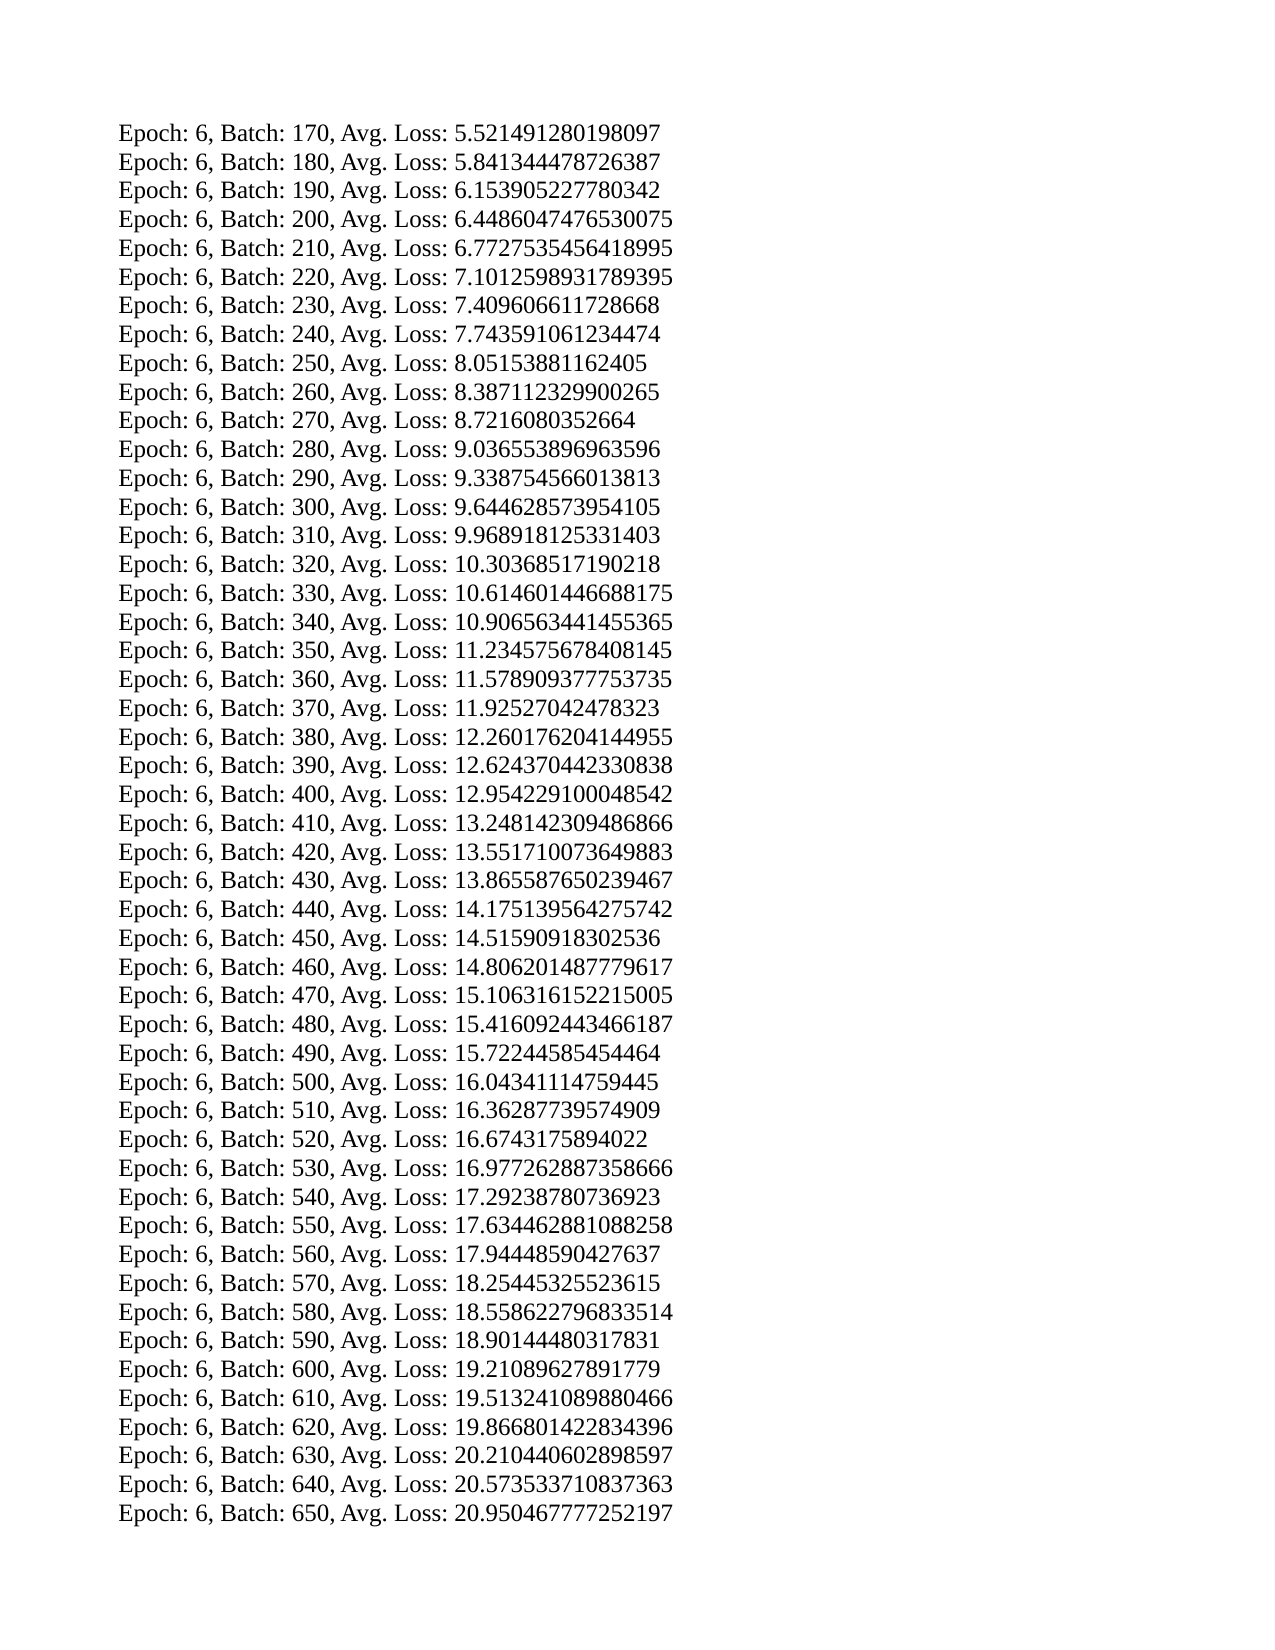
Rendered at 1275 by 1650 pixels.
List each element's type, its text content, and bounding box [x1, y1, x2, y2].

text Epoch: 6, Batch: 300, Avg. Loss: 9.644628573954105 [118, 492, 1157, 521]
text Epoch: 6, Batch: 290, Avg. Loss: 9.338754566013813 [118, 463, 1157, 492]
text Epoch: 6, Batch: 380, Avg. Loss: 12.260176204144955 [118, 722, 1157, 751]
text Epoch: 6, Batch: 570, Avg. Loss: 18.25445325523615 [118, 1268, 1157, 1297]
text Epoch: 6, Batch: 250, Avg. Loss: 8.05153881162405 [118, 348, 1157, 377]
text Epoch: 6, Batch: 310, Avg. Loss: 9.968918125331403 [118, 521, 1157, 549]
text Epoch: 6, Batch: 360, Avg. Loss: 11.578909377753735 [118, 664, 1157, 693]
text Epoch: 6, Batch: 340, Avg. Loss: 10.906563441455365 [118, 607, 1157, 636]
text Epoch: 6, Batch: 590, Avg. Loss: 18.90144480317831 [118, 1326, 1157, 1354]
text Epoch: 6, Batch: 650, Avg. Loss: 20.950467777252197 [118, 1498, 1157, 1527]
text Epoch: 6, Batch: 490, Avg. Loss: 15.72244585454464 [118, 1038, 1157, 1067]
text Epoch: 6, Batch: 550, Avg. Loss: 17.634462881088258 [118, 1211, 1157, 1239]
text Epoch: 6, Batch: 240, Avg. Loss: 7.743591061234474 [118, 319, 1157, 348]
text Epoch: 6, Batch: 450, Avg. Loss: 14.51590918302536 [118, 923, 1157, 952]
text Epoch: 6, Batch: 370, Avg. Loss: 11.92527042478323 [118, 693, 1157, 722]
text Epoch: 6, Batch: 230, Avg. Loss: 7.409606611728668 [118, 291, 1157, 319]
text Epoch: 6, Batch: 540, Avg. Loss: 17.29238780736923 [118, 1182, 1157, 1211]
text Epoch: 6, Batch: 280, Avg. Loss: 9.036553896963596 [118, 434, 1157, 463]
text Epoch: 6, Batch: 530, Avg. Loss: 16.977262887358666 [118, 1153, 1157, 1182]
text Epoch: 6, Batch: 440, Avg. Loss: 14.175139564275742 [118, 894, 1157, 923]
text Epoch: 6, Batch: 480, Avg. Loss: 15.416092443466187 [118, 1009, 1157, 1038]
text Epoch: 6, Batch: 640, Avg. Loss: 20.573533710837363 [118, 1469, 1157, 1498]
text Epoch: 6, Batch: 520, Avg. Loss: 16.6743175894022 [118, 1124, 1157, 1153]
text Epoch: 6, Batch: 170, Avg. Loss: 5.521491280198097 [118, 118, 1157, 147]
text Epoch: 6, Batch: 190, Avg. Loss: 6.153905227780342 [118, 176, 1157, 204]
text Epoch: 6, Batch: 610, Avg. Loss: 19.513241089880466 [118, 1383, 1157, 1412]
text Epoch: 6, Batch: 470, Avg. Loss: 15.106316152215005 [118, 981, 1157, 1009]
text Epoch: 6, Batch: 430, Avg. Loss: 13.865587650239467 [118, 866, 1157, 894]
text Epoch: 6, Batch: 200, Avg. Loss: 6.4486047476530075 [118, 204, 1157, 233]
text Epoch: 6, Batch: 260, Avg. Loss: 8.387112329900265 [118, 377, 1157, 406]
text Epoch: 6, Batch: 210, Avg. Loss: 6.7727535456418995 [118, 233, 1157, 262]
text Epoch: 6, Batch: 390, Avg. Loss: 12.624370442330838 [118, 751, 1157, 779]
text Epoch: 6, Batch: 620, Avg. Loss: 19.866801422834396 [118, 1412, 1157, 1441]
text Epoch: 6, Batch: 630, Avg. Loss: 20.210440602898597 [118, 1441, 1157, 1469]
text Epoch: 6, Batch: 600, Avg. Loss: 19.21089627891779 [118, 1354, 1157, 1383]
text Epoch: 6, Batch: 560, Avg. Loss: 17.94448590427637 [118, 1239, 1157, 1268]
text Epoch: 6, Batch: 180, Avg. Loss: 5.841344478726387 [118, 147, 1157, 176]
text Epoch: 6, Batch: 330, Avg. Loss: 10.614601446688175 [118, 578, 1157, 607]
text Epoch: 6, Batch: 410, Avg. Loss: 13.248142309486866 [118, 808, 1157, 837]
text Epoch: 6, Batch: 220, Avg. Loss: 7.1012598931789395 [118, 262, 1157, 291]
text Epoch: 6, Batch: 460, Avg. Loss: 14.806201487779617 [118, 952, 1157, 981]
text Epoch: 6, Batch: 510, Avg. Loss: 16.36287739574909 [118, 1096, 1157, 1124]
text Epoch: 6, Batch: 580, Avg. Loss: 18.558622796833514 [118, 1297, 1157, 1326]
text Epoch: 6, Batch: 420, Avg. Loss: 13.551710073649883 [118, 837, 1157, 866]
text Epoch: 6, Batch: 400, Avg. Loss: 12.954229100048542 [118, 779, 1157, 808]
text Epoch: 6, Batch: 270, Avg. Loss: 8.7216080352664 [118, 406, 1157, 434]
text Epoch: 6, Batch: 500, Avg. Loss: 16.04341114759445 [118, 1067, 1157, 1096]
text Epoch: 6, Batch: 320, Avg. Loss: 10.30368517190218 [118, 549, 1157, 578]
text Epoch: 6, Batch: 350, Avg. Loss: 11.234575678408145 [118, 636, 1157, 664]
